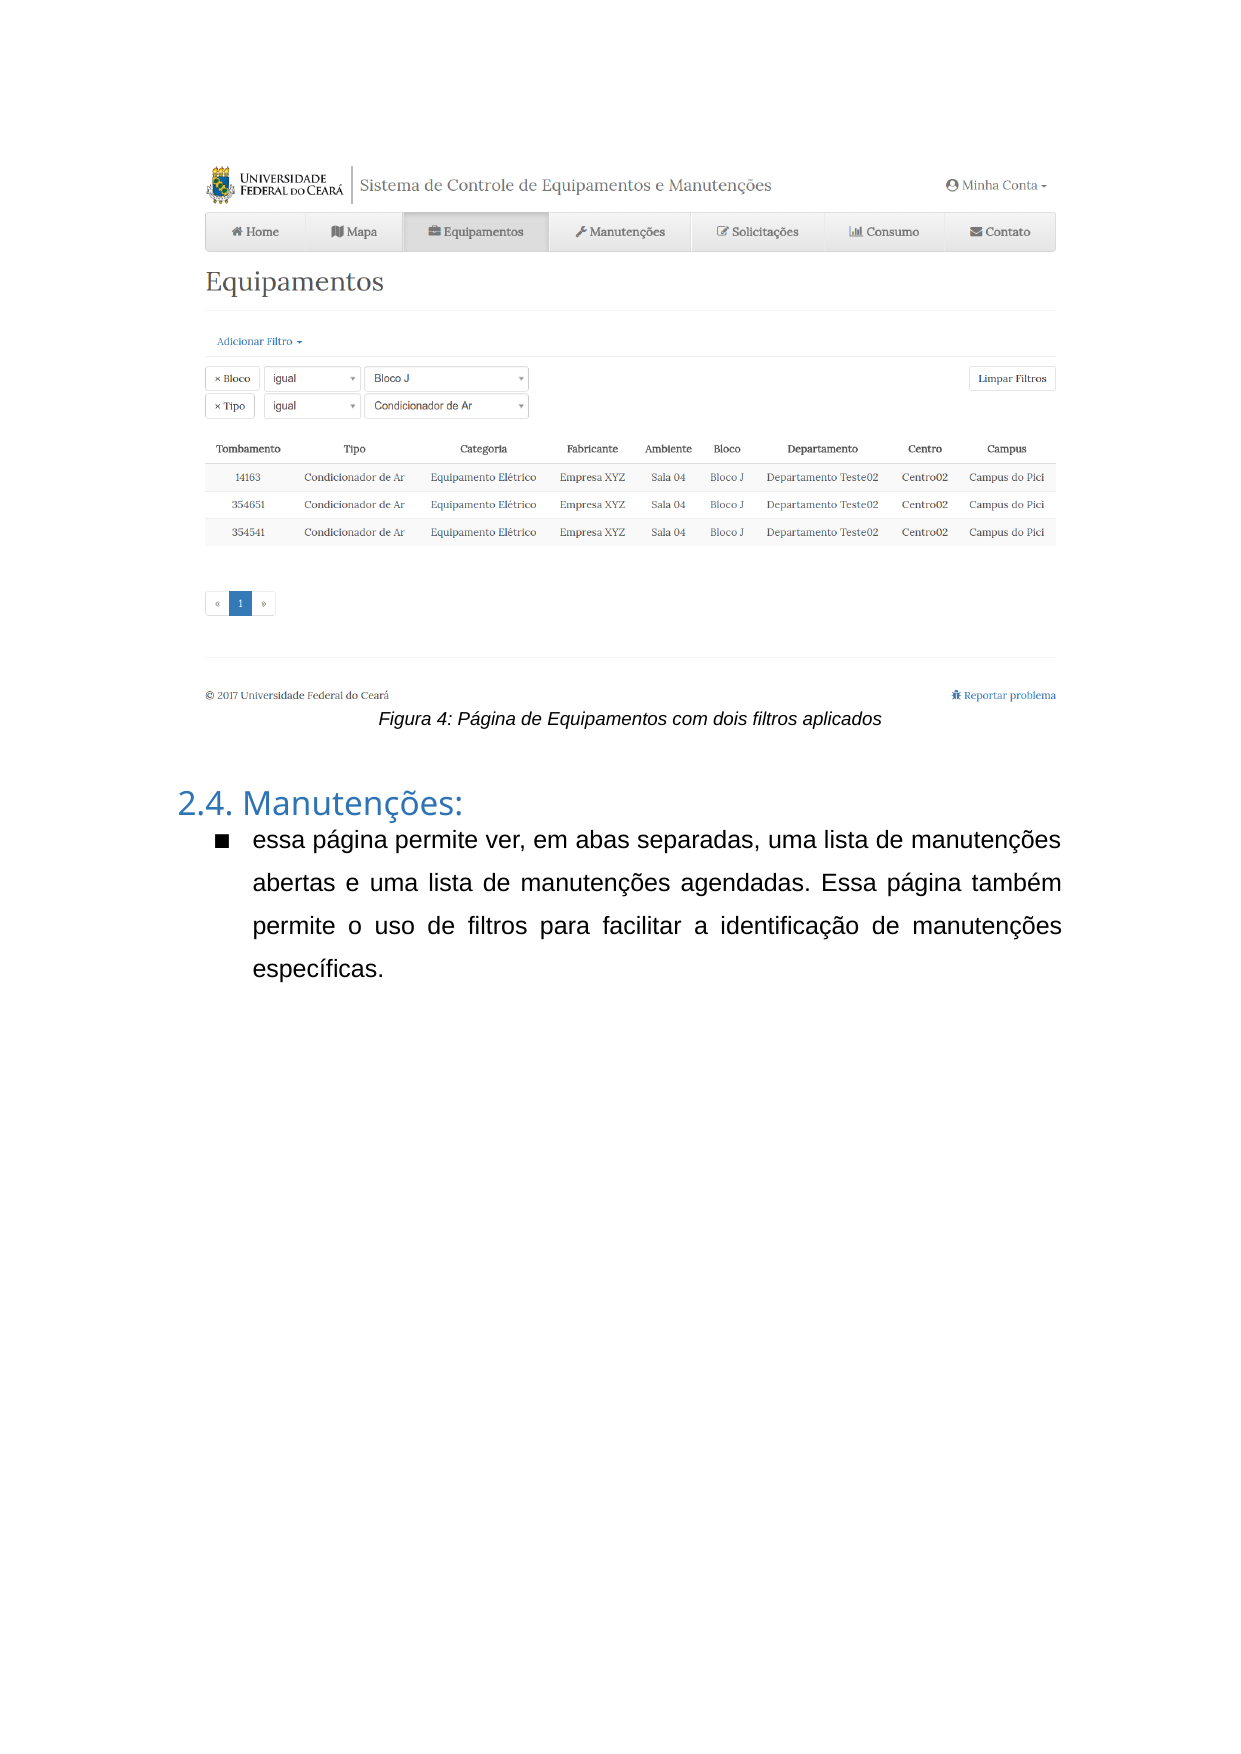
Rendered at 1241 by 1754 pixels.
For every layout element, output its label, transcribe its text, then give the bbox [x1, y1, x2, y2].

picture [187, 160, 1073, 707]
text Figura 4: Página de Equipamentos com dois filtros aplicados [187, 707, 1073, 729]
list essa página permite ver, em abas separadas, uma lista de manutenções abertas e uma lista de manutenções agendadas. Essa página também permite o uso de filtros para facilitar a identificação de manutenções específicas. [215, 825, 1063, 983]
subtitle 2.4. Manutenções: [177, 779, 1063, 825]
